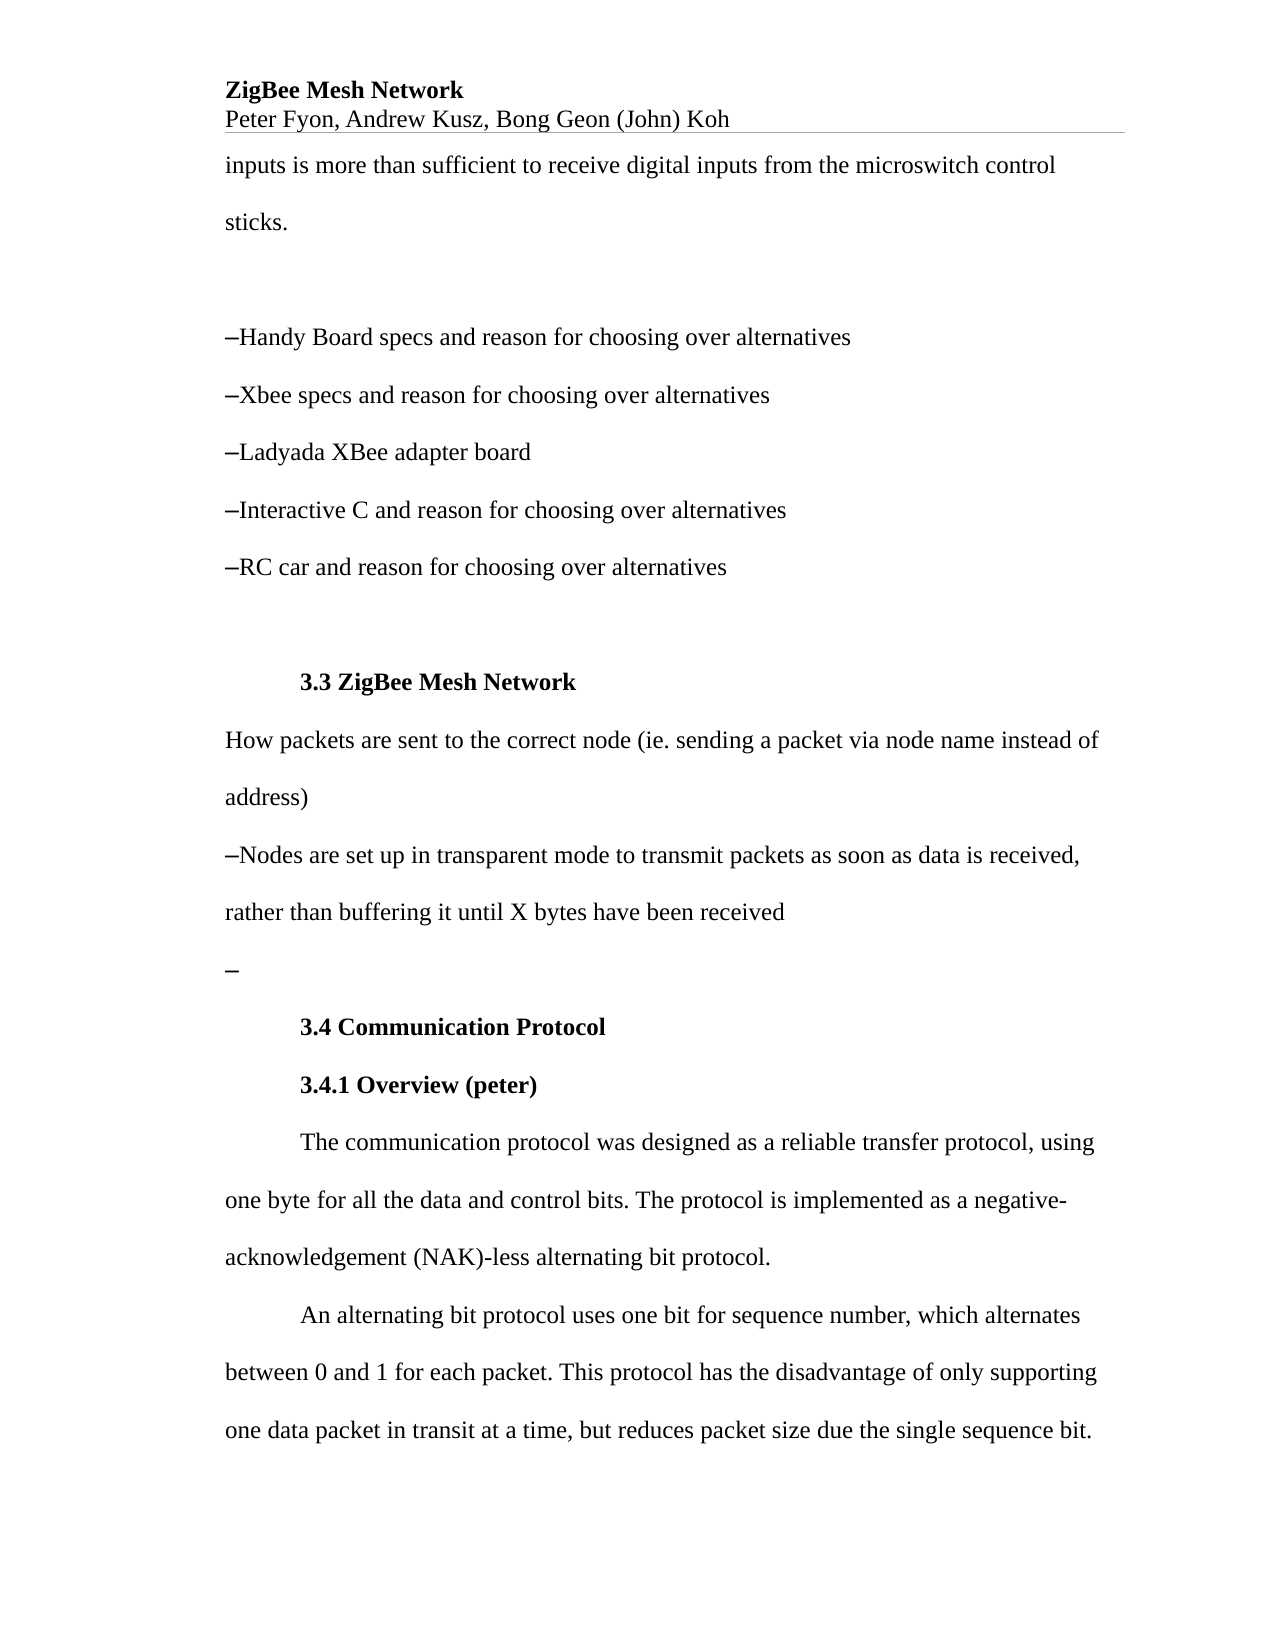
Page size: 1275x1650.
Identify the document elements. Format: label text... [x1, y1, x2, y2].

text 3.4.1 Overview (peter) [225, 1070, 1125, 1099]
text inputs is more than sufficient to receive digital inputs from the microswitch control sticks. [225, 150, 1125, 236]
text 3.3 ZigBee Mesh Network How packets are sent to the correct node (ie. sending a packet via node name instead of address) [225, 667, 1125, 811]
list RC car and reason for choosing over alternatives [225, 552, 1125, 581]
text 3.4 Communication Protocol [225, 1012, 1125, 1041]
list Nodes are set up in transparent mode to transmit packets as soon as data is received, rather than buffering it until X bytes have been received [225, 840, 1125, 926]
list Handy Board specs and reason for choosing over alternatives [225, 322, 1125, 351]
text The communication protocol was designed as a reliable transfer protocol, using one byte for all the data and control bits. The protocol is implemented as a negative-acknowledgement (NAK)-less alternating bit protocol. [225, 1127, 1125, 1271]
list Xbee specs and reason for choosing over alternatives [225, 380, 1125, 409]
text An alternating bit protocol uses one bit for sequence number, which alternates between 0 and 1 for each packet. This protocol has the disadvantage of only supporting one data packet in transit at a time, but reduces packet size due the single sequence bit. [225, 1300, 1125, 1444]
list Ladyada XBee adapter board [225, 437, 1125, 466]
list Interactive C and reason for choosing over alternatives [225, 495, 1125, 524]
